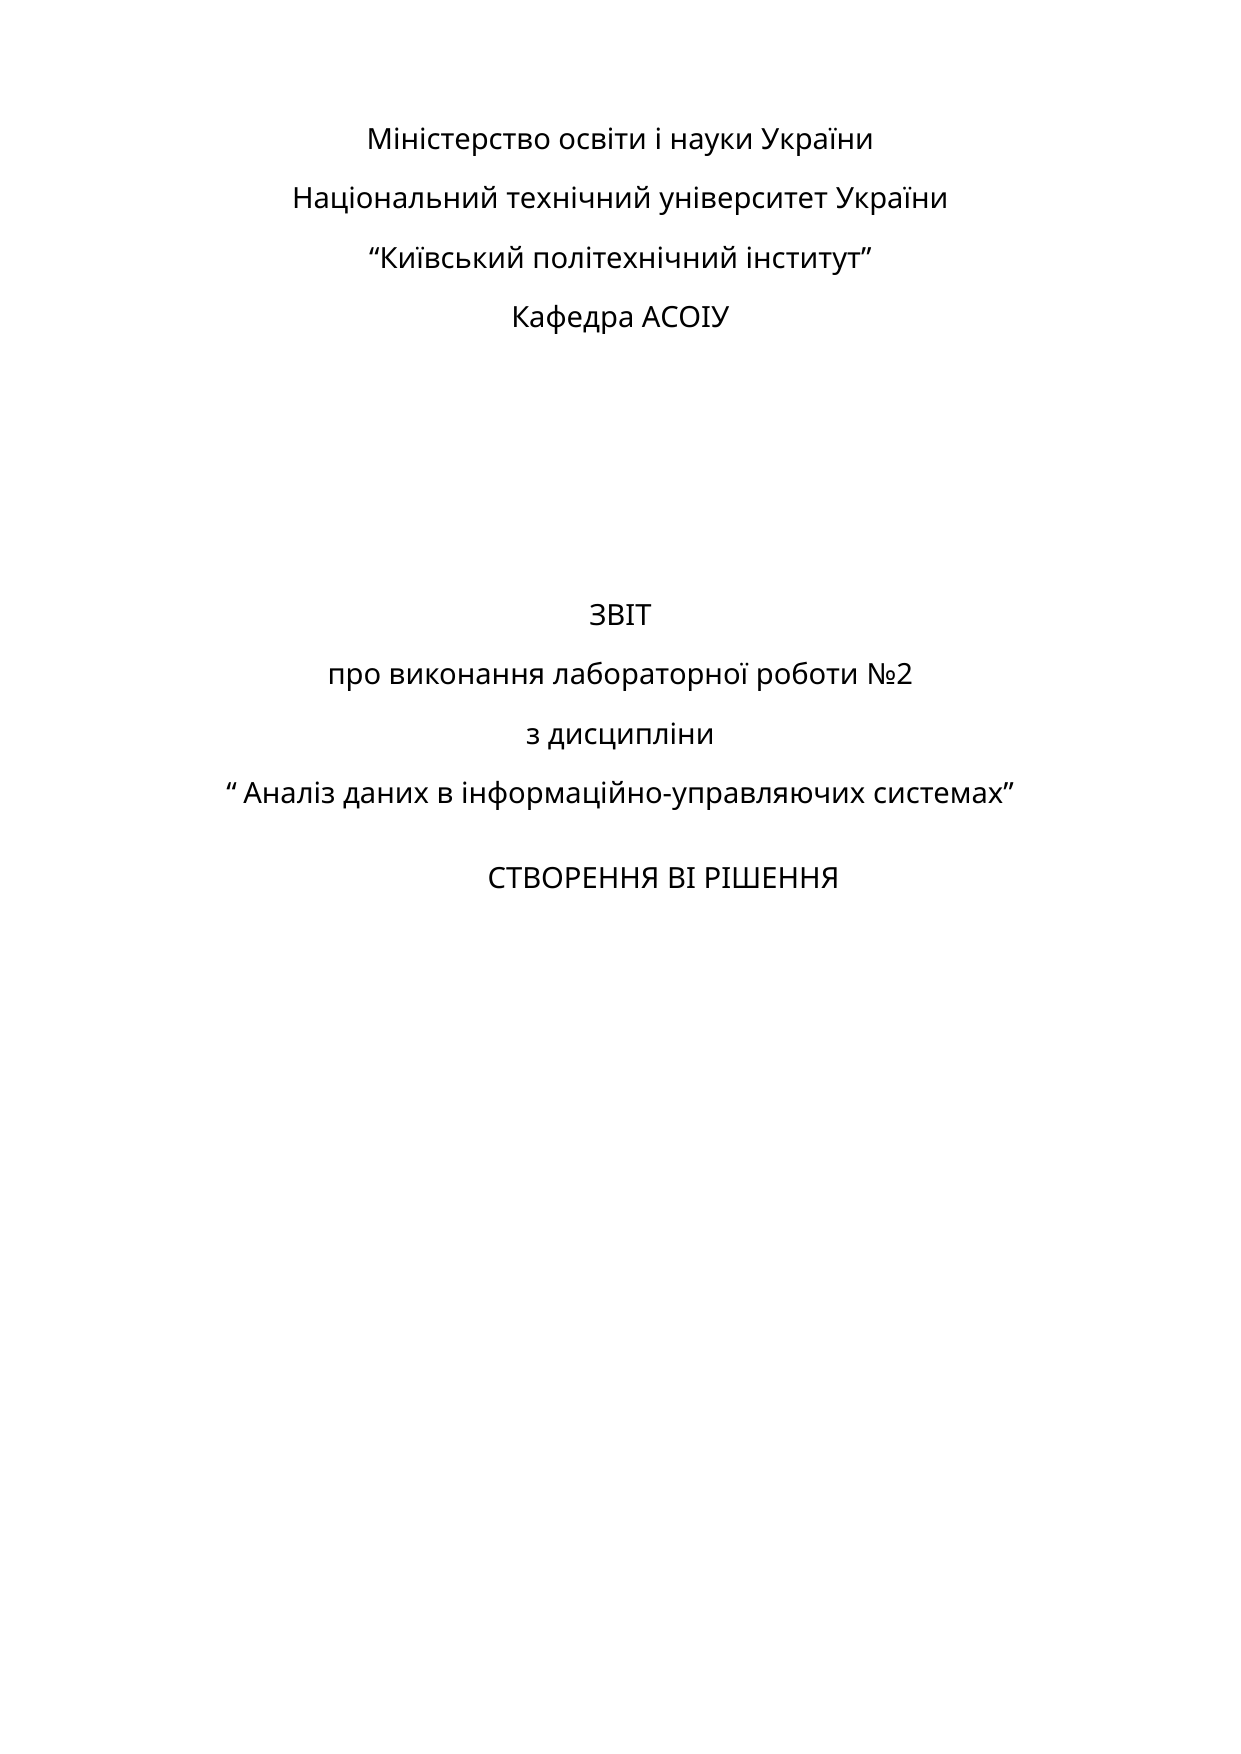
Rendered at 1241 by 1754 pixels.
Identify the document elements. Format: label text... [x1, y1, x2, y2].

text Національний технічний університет України [118, 178, 1122, 217]
text “Київський політехнічний інститут” [118, 237, 1122, 277]
text Міністерство освіти і науки України [118, 118, 1122, 158]
text “ Аналіз даних в інформаційно-управляючих системах” [118, 772, 1122, 812]
subtitle СТВОРЕННЯ ВІ РІШЕННЯ [118, 857, 1122, 897]
text ЗВІТ [118, 594, 1122, 634]
text з дисципліни [118, 713, 1122, 753]
text про виконання лабораторної роботи №2 [118, 653, 1122, 693]
text Кафедра АСОІУ [118, 297, 1122, 336]
